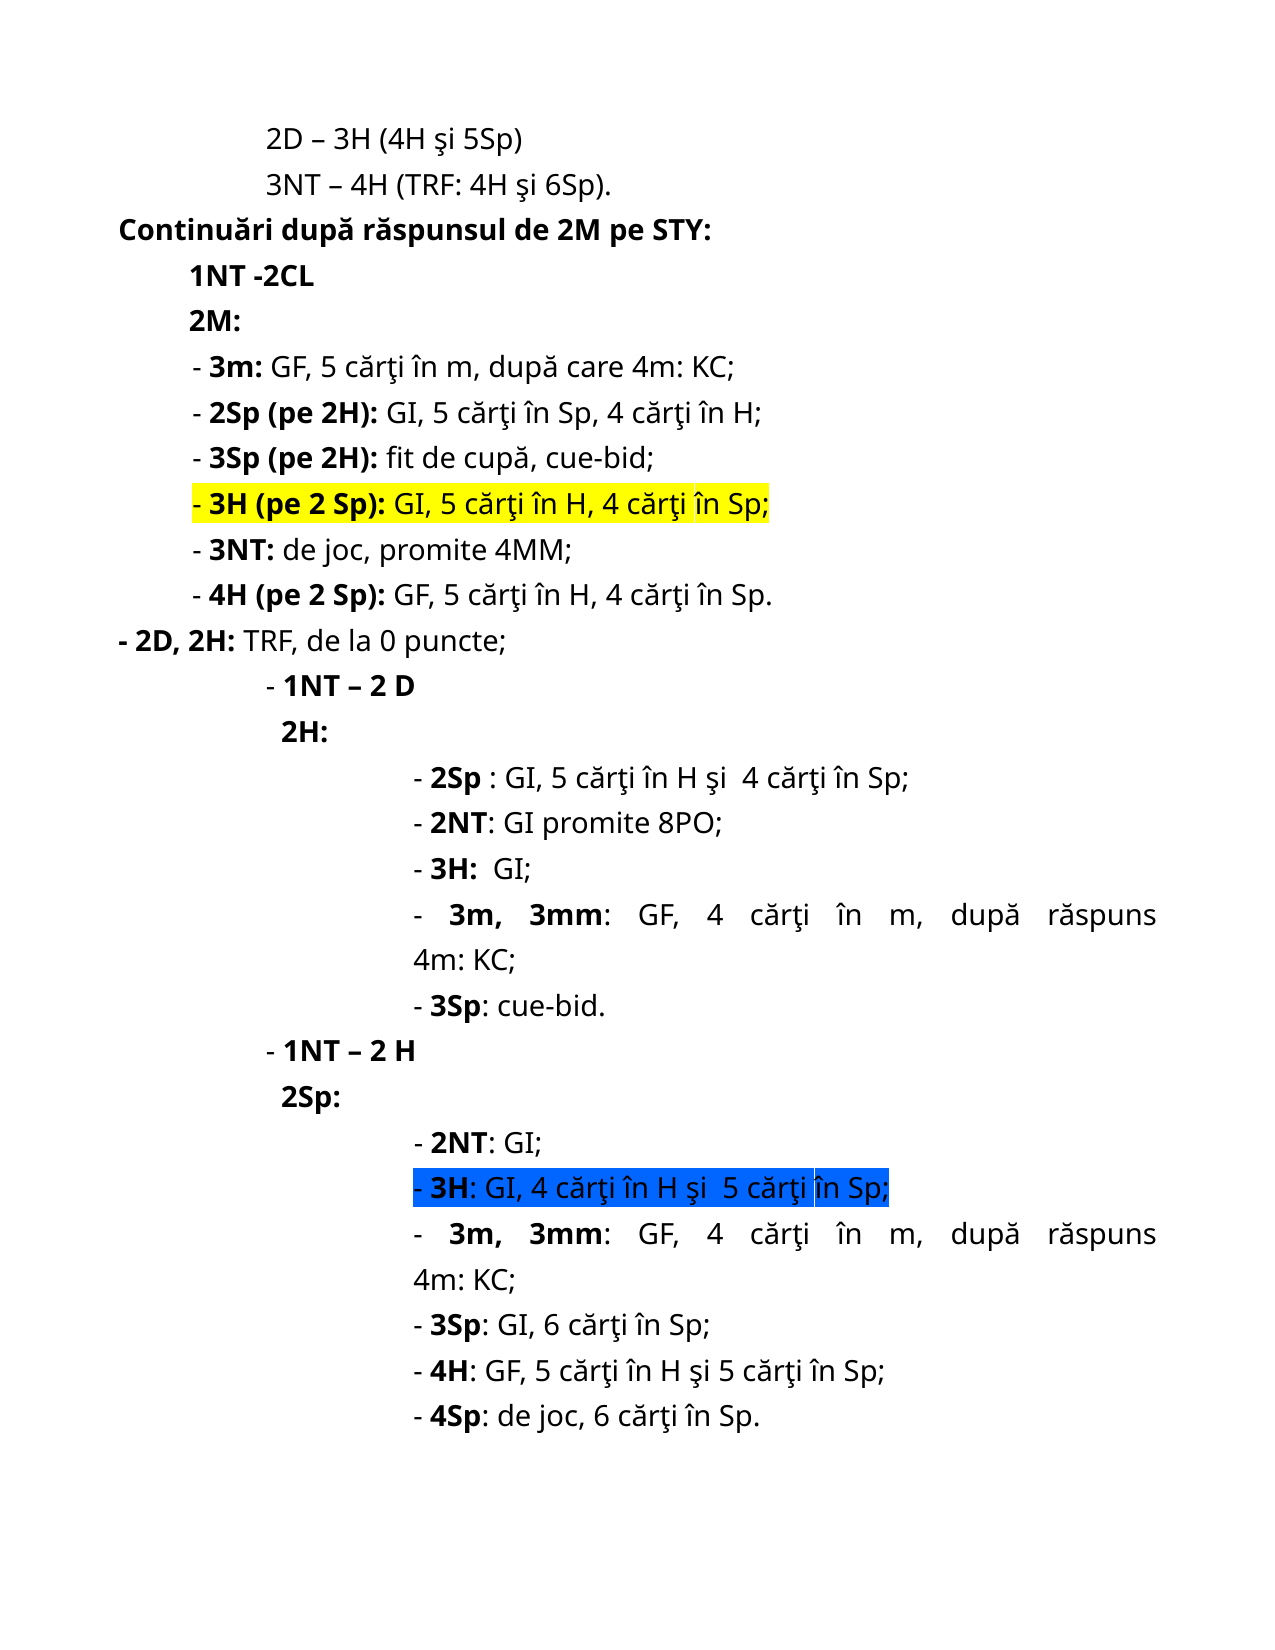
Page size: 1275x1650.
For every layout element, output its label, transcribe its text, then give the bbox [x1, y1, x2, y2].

text - 3m: GF, 5 cărţi în m, după care 4m: KC; [118, 346, 1157, 386]
text - 1NT – 2 D [192, 666, 1157, 705]
text 2Sp: [118, 1076, 1157, 1116]
text - 3H: GI; [339, 848, 1157, 888]
text - 2D, 2H: TRF, de la 0 puncte; [118, 620, 1157, 660]
text 2H: [118, 711, 1157, 751]
text - 4Sp: de joc, 6 cărţi în Sp. [413, 1396, 1157, 1435]
text - 3H (pe 2 Sp): GI, 5 cărţi în H, 4 cărţi în Sp; [118, 483, 1157, 523]
text 3NT – 4H (TRF: 4H şi 6Sp). [262, 164, 1157, 203]
text 2M: [118, 301, 1157, 340]
text - 2NT: GI; [118, 1122, 1157, 1162]
text - 3H: GI, 4 cărţi în H şi 5 cărţi în Sp; [339, 1167, 1157, 1207]
text - 2Sp (pe 2H): GI, 5 cărţi în Sp, 4 cărţi în H; [118, 392, 1157, 432]
text - 2Sp : GI, 5 cărţi în H şi 4 cărţi în Sp; [339, 757, 1157, 797]
text - 4H (pe 2 Sp): GF, 5 cărţi în H, 4 cărţi în Sp. [118, 574, 1157, 614]
text - 3m, 3mm: GF, 4 cărţi în m, după răspuns 4m: KC; [413, 1213, 1157, 1298]
text - 3NT: de joc, promite 4MM; [118, 529, 1157, 568]
text - 3m, 3mm: GF, 4 cărţi în m, după răspuns 4m: KC; [413, 894, 1157, 979]
text 1NT -2CL [118, 255, 1157, 295]
text - 4H: GF, 5 cărţi în H şi 5 cărţi în Sp; [413, 1350, 1157, 1390]
text - 1NT – 2 H [192, 1031, 1157, 1070]
text - 2NT: GI promite 8PO; [339, 802, 1157, 842]
text Continuări după răspunsul de 2M pe STY: [118, 209, 1157, 249]
text - 3Sp (pe 2H): fit de cupă, cue-bid; [118, 437, 1157, 477]
text - 3Sp: GI, 6 cărţi în Sp; [413, 1304, 1157, 1344]
text - 3Sp: cue-bid. [413, 985, 1157, 1025]
text 2D – 3H (4H şi 5Sp) [262, 118, 1157, 158]
